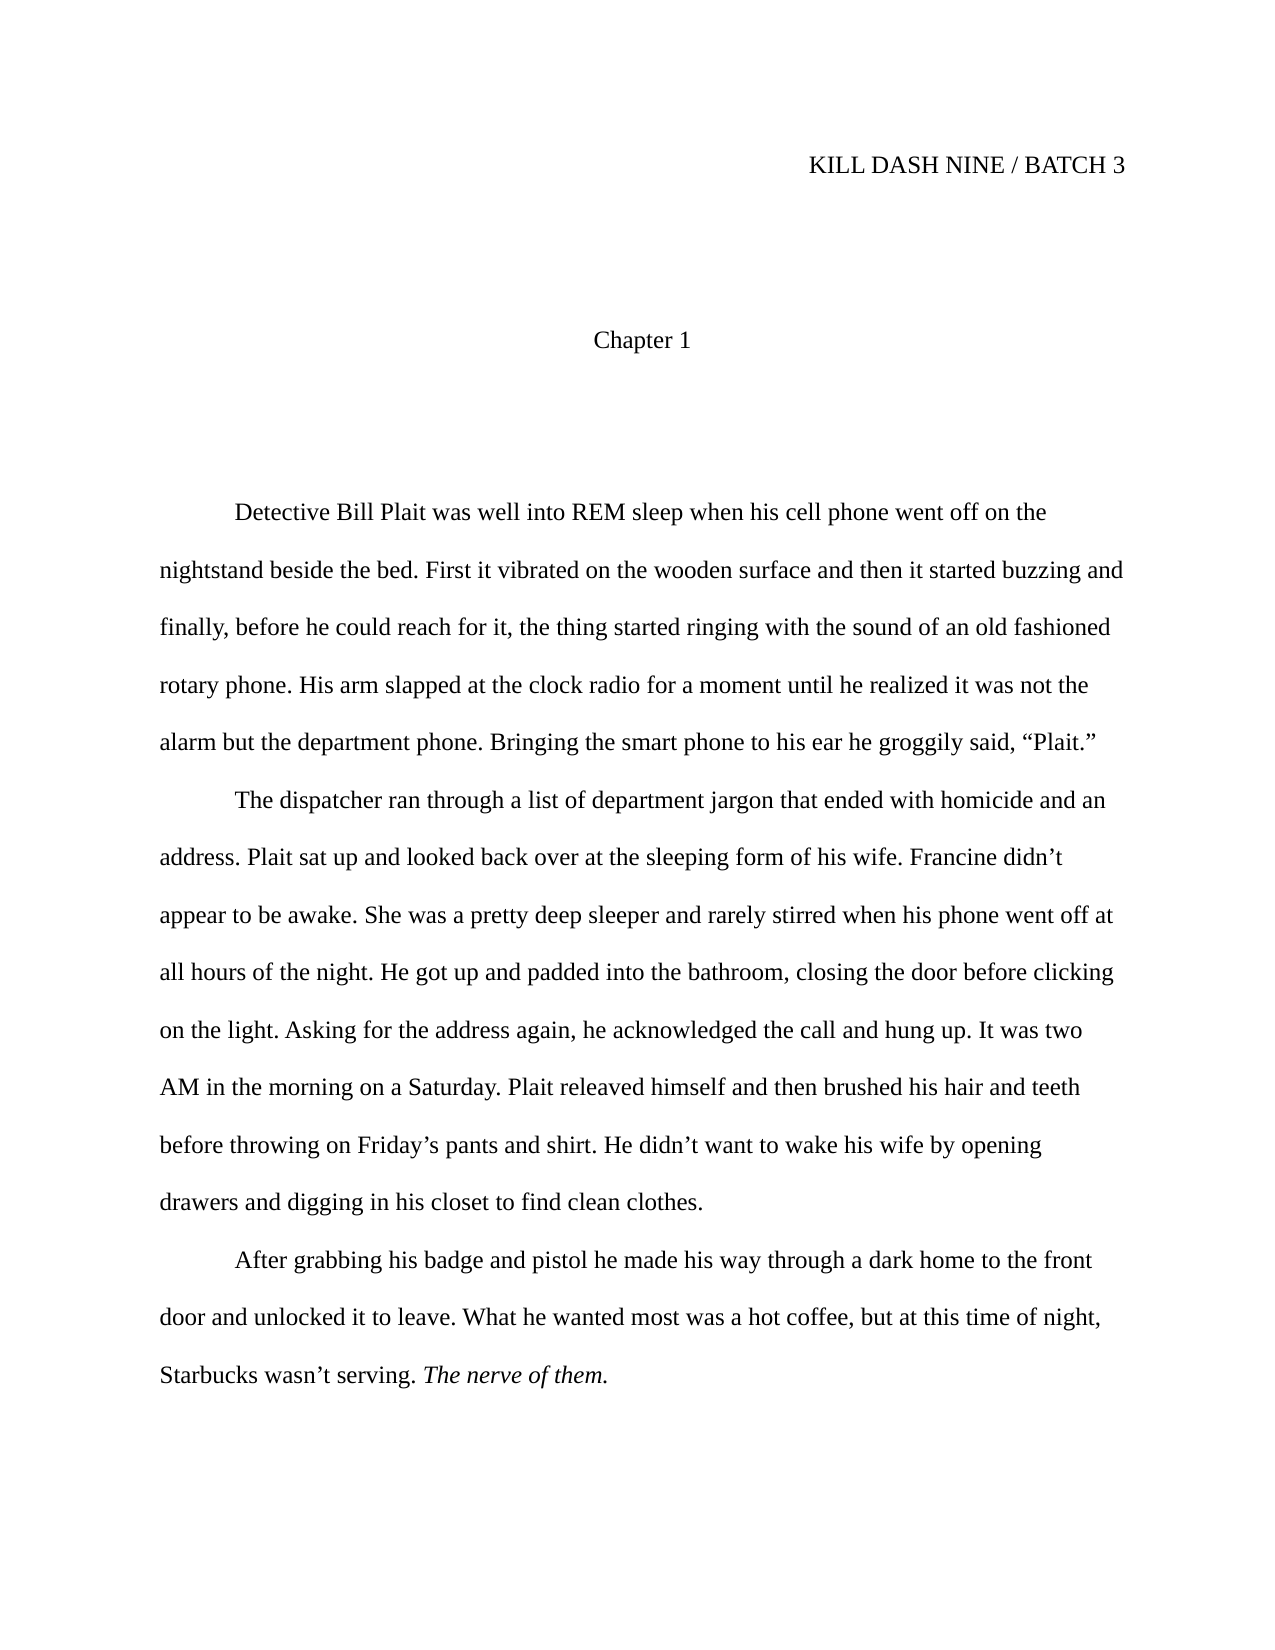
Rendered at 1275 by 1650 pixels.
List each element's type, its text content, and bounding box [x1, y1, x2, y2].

text Chapter 1 [159, 325, 1125, 354]
text The dispatcher ran through a list of department jargon that ended with homicide and an address. Plait sat up and looked back over at the sleeping form of his wife. Francine didn’t appear to be awake. She was a pretty deep sleeper and rarely stirred when his phone went off at all hours of the night. He got up and padded into the bathroom, closing the door before clicking on the light. Asking for the address again, he acknowledged the call and hung up. It was two AM in the morning on a Saturday. Plait releaved himself and then brushed his hair and teeth before throwing on Friday’s pants and shirt. He didn’t want to wake his wife by opening drawers and digging in his closet to find clean clothes. [159, 785, 1125, 1216]
text Detective Bill Plait was well into REM sleep when his cell phone went off on the nightstand beside the bed. First it vibrated on the wooden surface and then it started buzzing and finally, before he could reach for it, the thing started ringing with the sound of an old fashioned rotary phone. His arm slapped at the clock radio for a moment until he realized it was not the alarm but the department phone. Bringing the smart phone to his ear he groggily said, “Plait.” [159, 497, 1125, 756]
text After grabbing his badge and pistol he made his way through a dark home to the front door and unlocked it to leave. What he wanted most was a hot coffee, but at this time of night, Starbucks wasn’t serving. The nerve of them. [159, 1245, 1125, 1389]
